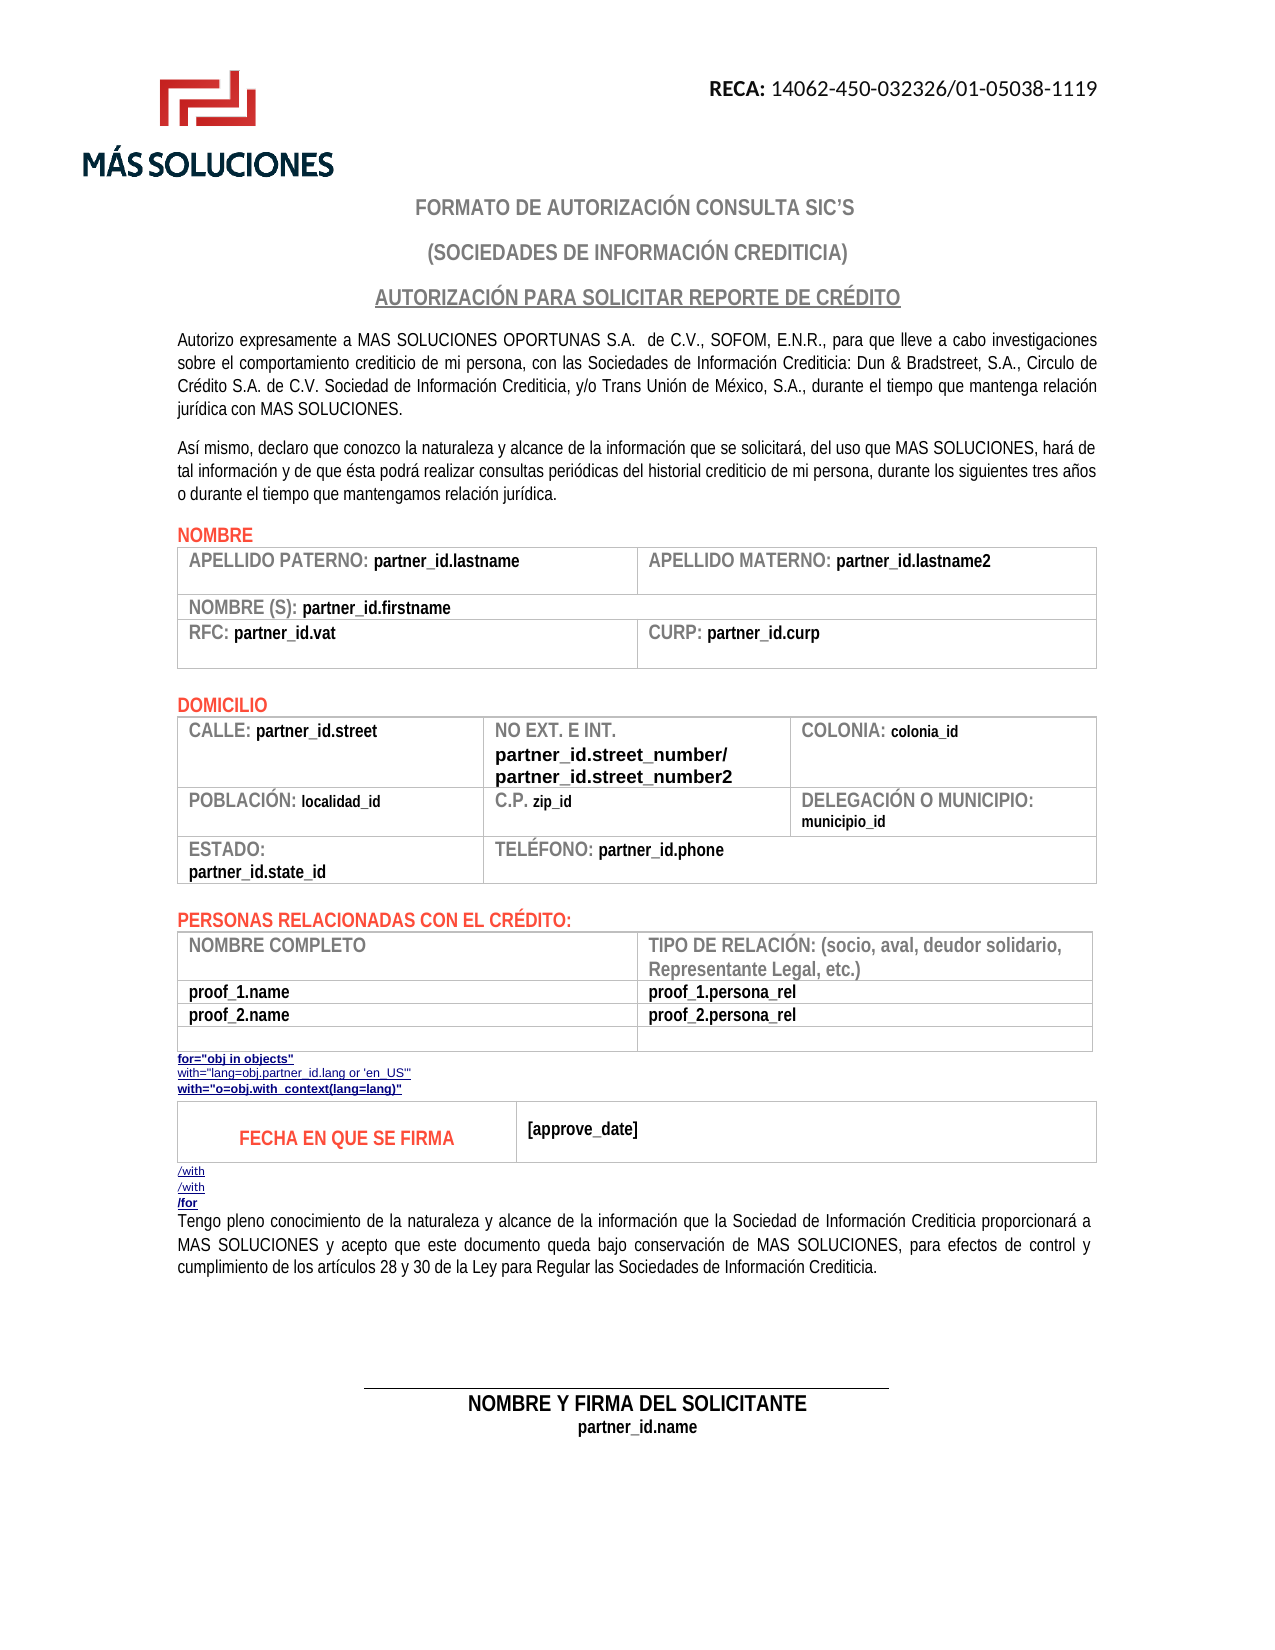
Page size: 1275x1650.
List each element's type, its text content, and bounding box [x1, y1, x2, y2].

text AUTORIZACIÓN PARA SOLICITAR REPORTE DE CRÉDITO [177, 284, 1098, 310]
text with="lang=obj.partner_id.lang or 'en_US'" [177, 1066, 1098, 1080]
table_cell proof_2.name [178, 1004, 637, 1026]
table_cell proof_1.name [178, 981, 637, 1003]
text (SOCIEDADES DE INFORMACIÓN CREDITICIA) [177, 239, 1098, 265]
table_cell proof_2.persona_rel [638, 1004, 1092, 1026]
text NOMBRE Y FIRMA DEL SOLICITANTE [177, 1390, 1098, 1416]
table_cell ESTADO: partner_id.state_id [178, 837, 483, 882]
table_cell C.P. zip_id [484, 788, 790, 836]
text Autorizo expresamente a MAS SOLUCIONES OPORTUNAS S.A. de C.V., SOFOM, E.N.R., para que lleve a cabo investigaciones sobre el comportamiento crediticio de mi persona, con las Sociedades de Información Crediticia: Dun & Bradstreet, S.A., Circulo de Crédito S.A. de C.V. Sociedad de Información Crediticia, y/o Trans Unión de México, S.A., durante el tiempo que mantenga relación jurídica con MAS SOLUCIONES. [177, 328, 1098, 419]
table_header APELLIDO MATERNO: partner_id.lastname2 [638, 548, 1096, 593]
text for="obj in objects" [177, 1052, 1098, 1066]
text partner_id.name [177, 1416, 1098, 1438]
table_header FECHA EN QUE SE FIRMA [178, 1102, 516, 1162]
table_cell DELEGACIÓN O MUNICIPIO: municipio_id [791, 788, 1096, 836]
text Tengo pleno conocimiento de la naturaleza y alcance de la información que la Sociedad de Información Crediticia proporcionará a MAS SOLUCIONES y acepto que este documento queda bajo conservación de MAS SOLUCIONES, para efectos de control y cumplimiento de los artículos 28 y 30 de la Ley para Regular las Sociedades de Información Crediticia. [177, 1210, 1093, 1278]
table_header CALLE: partner_id.street [178, 718, 483, 787]
table_cell [178, 1027, 637, 1051]
table_cell TELÉFONO: partner_id.phone [484, 837, 1096, 882]
text /with [177, 1163, 1098, 1179]
text /for [177, 1196, 1098, 1210]
table_header APELLIDO PATERNO: partner_id.lastname [178, 548, 637, 593]
table_cell RFC: partner_id.vat [178, 620, 637, 667]
picture [77, 18, 340, 237]
table_cell proof_1.persona_rel [638, 981, 1092, 1003]
table_header COLONIA: colonia_id [791, 718, 1096, 787]
table_cell CURP: partner_id.curp [638, 620, 1096, 667]
table_header NO EXT. E INT. partner_id.street_number/ partner_id.street_number2 [484, 718, 790, 787]
table_header [approve_date] [517, 1102, 1096, 1162]
text NOMBRE [177, 523, 1098, 547]
table_header TIPO DE RELACIÓN: (socio, aval, deudor solidario, Representante Legal, etc.) [638, 933, 1092, 980]
text with="o=obj.with_context(lang=lang)" [177, 1081, 1098, 1096]
text PERSONAS RELACIONADAS CON EL CRÉDITO: [177, 907, 1098, 931]
text DOMICILIO [177, 692, 1098, 716]
text FORMATO DE AUTORIZACIÓN CONSULTA SIC’S [340, 194, 1098, 221]
table_cell [638, 1027, 1092, 1051]
table_header NOMBRE COMPLETO [178, 933, 637, 980]
table_cell POBLACIÓN: localidad_id [178, 788, 483, 836]
text /with [177, 1180, 1098, 1195]
text Así mismo, declaro que conozco la naturaleza y alcance de la información que se solicitará, del uso que MAS SOLUCIONES, hará de tal información y de que ésta podrá realizar consultas periódicas del historial crediticio de mi persona, durante los siguientes tres años o durante el tiempo que mantengamos relación jurídica. [177, 437, 1098, 505]
table_cell NOMBRE (S): partner_id.firstname [178, 595, 1096, 618]
